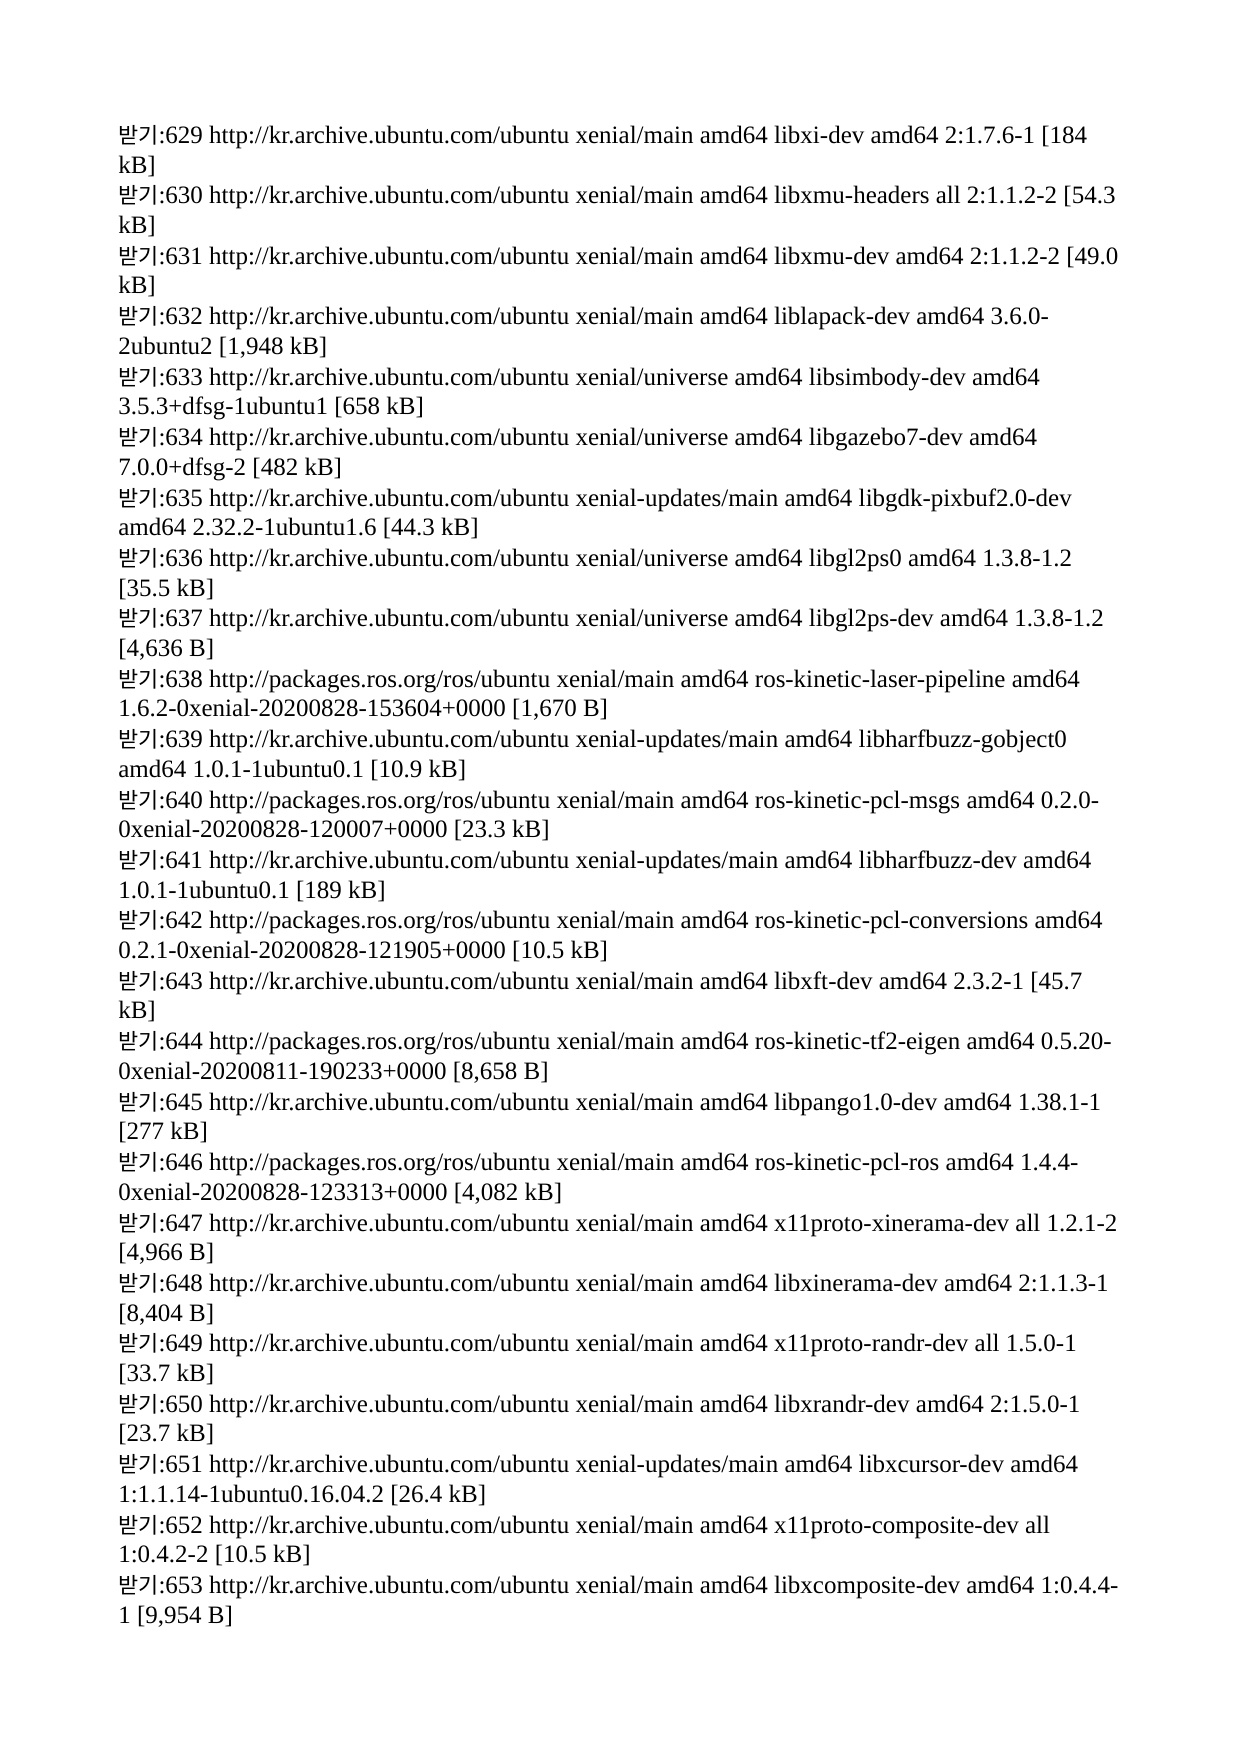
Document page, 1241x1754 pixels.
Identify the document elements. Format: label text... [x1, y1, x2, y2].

text 받기:645 http://kr.archive.ubuntu.com/ubuntu xenial/main amd64 libpango1.0-dev amd64 1.38.1-1 [277 kB] [118, 1085, 1122, 1145]
text 받기:642 http://packages.ros.org/ros/ubuntu xenial/main amd64 ros-kinetic-pcl-conversions amd64 0.2.1-0xenial-20200828-121905+0000 [10.5 kB] [118, 903, 1122, 964]
text 받기:636 http://kr.archive.ubuntu.com/ubuntu xenial/universe amd64 libgl2ps0 amd64 1.3.8-1.2 [35.5 kB] [118, 541, 1122, 601]
text 받기:633 http://kr.archive.ubuntu.com/ubuntu xenial/universe amd64 libsimbody-dev amd64 3.5.3+dfsg-1ubuntu1 [658 kB] [118, 360, 1122, 420]
text 받기:630 http://kr.archive.ubuntu.com/ubuntu xenial/main amd64 libxmu-headers all 2:1.1.2-2 [54.3 kB] [118, 178, 1122, 239]
text 받기:649 http://kr.archive.ubuntu.com/ubuntu xenial/main amd64 x11proto-randr-dev all 1.5.0-1 [33.7 kB] [118, 1326, 1122, 1387]
text 받기:648 http://kr.archive.ubuntu.com/ubuntu xenial/main amd64 libxinerama-dev amd64 2:1.1.3-1 [8,404 B] [118, 1266, 1122, 1326]
text 받기:644 http://packages.ros.org/ros/ubuntu xenial/main amd64 ros-kinetic-tf2-eigen amd64 0.5.20-0xenial-20200811-190233+0000 [8,658 B] [118, 1024, 1122, 1085]
text 받기:651 http://kr.archive.ubuntu.com/ubuntu xenial-updates/main amd64 libxcursor-dev amd64 1:1.1.14-1ubuntu0.16.04.2 [26.4 kB] [118, 1447, 1122, 1508]
text 받기:652 http://kr.archive.ubuntu.com/ubuntu xenial/main amd64 x11proto-composite-dev all 1:0.4.2-2 [10.5 kB] [118, 1508, 1122, 1568]
text 받기:643 http://kr.archive.ubuntu.com/ubuntu xenial/main amd64 libxft-dev amd64 2.3.2-1 [45.7 kB] [118, 964, 1122, 1024]
text 받기:634 http://kr.archive.ubuntu.com/ubuntu xenial/universe amd64 libgazebo7-dev amd64 7.0.0+dfsg-2 [482 kB] [118, 420, 1122, 481]
text 받기:653 http://kr.archive.ubuntu.com/ubuntu xenial/main amd64 libxcomposite-dev amd64 1:0.4.4-1 [9,954 B] [118, 1568, 1122, 1628]
text 받기:631 http://kr.archive.ubuntu.com/ubuntu xenial/main amd64 libxmu-dev amd64 2:1.1.2-2 [49.0 kB] [118, 239, 1122, 299]
text 받기:650 http://kr.archive.ubuntu.com/ubuntu xenial/main amd64 libxrandr-dev amd64 2:1.5.0-1 [23.7 kB] [118, 1387, 1122, 1447]
text 받기:637 http://kr.archive.ubuntu.com/ubuntu xenial/universe amd64 libgl2ps-dev amd64 1.3.8-1.2 [4,636 B] [118, 601, 1122, 662]
text 받기:632 http://kr.archive.ubuntu.com/ubuntu xenial/main amd64 liblapack-dev amd64 3.6.0-2ubuntu2 [1,948 kB] [118, 299, 1122, 360]
text 받기:629 http://kr.archive.ubuntu.com/ubuntu xenial/main amd64 libxi-dev amd64 2:1.7.6-1 [184 kB] [118, 118, 1122, 178]
text 받기:640 http://packages.ros.org/ros/ubuntu xenial/main amd64 ros-kinetic-pcl-msgs amd64 0.2.0-0xenial-20200828-120007+0000 [23.3 kB] [118, 783, 1122, 843]
text 받기:639 http://kr.archive.ubuntu.com/ubuntu xenial-updates/main amd64 libharfbuzz-gobject0 amd64 1.0.1-1ubuntu0.1 [10.9 kB] [118, 722, 1122, 783]
text 받기:641 http://kr.archive.ubuntu.com/ubuntu xenial-updates/main amd64 libharfbuzz-dev amd64 1.0.1-1ubuntu0.1 [189 kB] [118, 843, 1122, 903]
text 받기:647 http://kr.archive.ubuntu.com/ubuntu xenial/main amd64 x11proto-xinerama-dev all 1.2.1-2 [4,966 B] [118, 1206, 1122, 1266]
text 받기:638 http://packages.ros.org/ros/ubuntu xenial/main amd64 ros-kinetic-laser-pipeline amd64 1.6.2-0xenial-20200828-153604+0000 [1,670 B] [118, 662, 1122, 722]
text 받기:646 http://packages.ros.org/ros/ubuntu xenial/main amd64 ros-kinetic-pcl-ros amd64 1.4.4-0xenial-20200828-123313+0000 [4,082 kB] [118, 1145, 1122, 1206]
text 받기:635 http://kr.archive.ubuntu.com/ubuntu xenial-updates/main amd64 libgdk-pixbuf2.0-dev amd64 2.32.2-1ubuntu1.6 [44.3 kB] [118, 481, 1122, 541]
